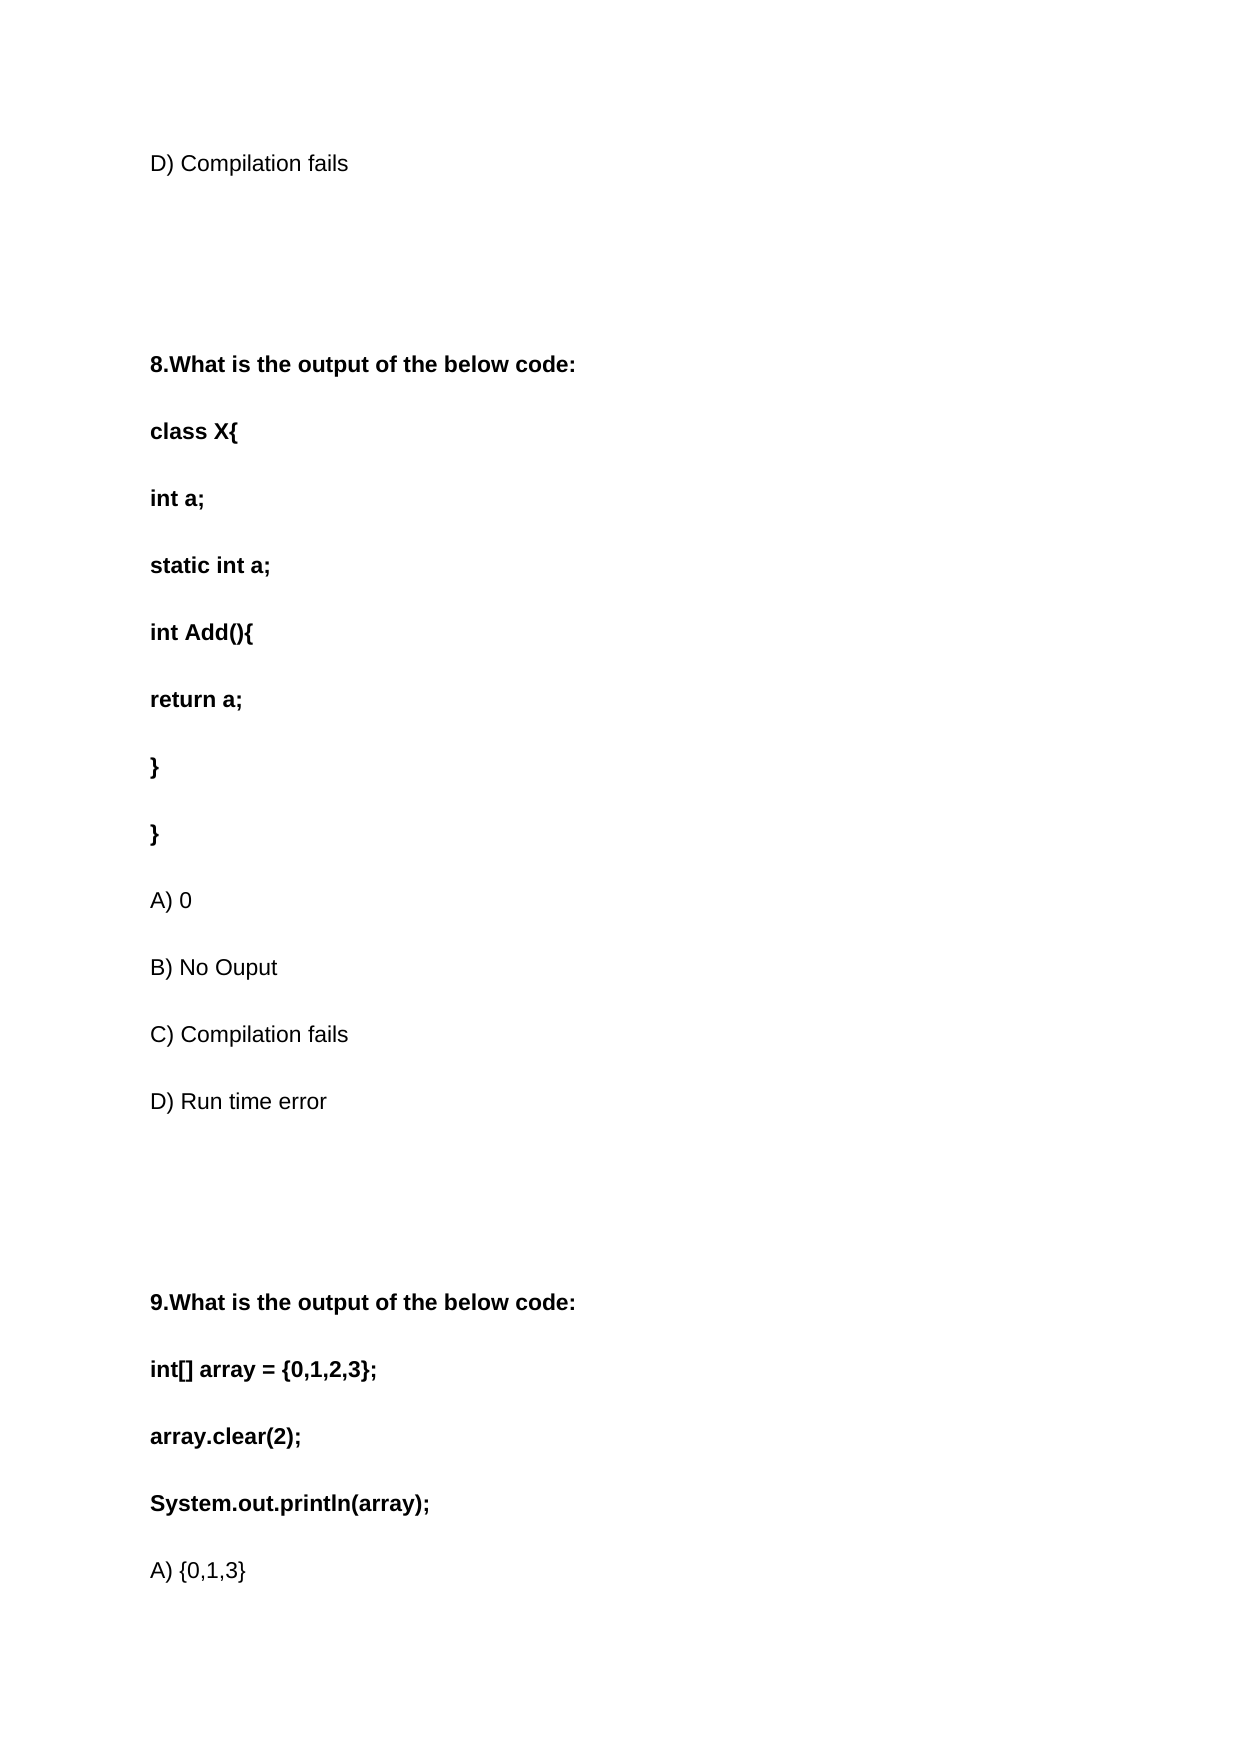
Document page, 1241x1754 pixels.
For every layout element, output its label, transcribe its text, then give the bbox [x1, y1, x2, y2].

text 8.What is the output of the below code: [150, 351, 1090, 377]
text A) 0 [150, 887, 1090, 913]
text D) Compilation fails [150, 150, 1090, 176]
text 9.What is the output of the below code: [150, 1289, 1090, 1315]
text } [150, 820, 1090, 846]
text D) Run time error [150, 1088, 1090, 1114]
text array.clear(2); [150, 1423, 1090, 1449]
text C) Compilation fails [150, 1021, 1090, 1047]
text class X{ [150, 418, 1090, 444]
text B) No Ouput [150, 954, 1090, 980]
text A) {0,1,3} [150, 1557, 1090, 1583]
text int a; [150, 485, 1090, 511]
text int Add(){ [150, 619, 1090, 645]
text return a; [150, 686, 1090, 712]
text System.out.println(array); [150, 1489, 1090, 1516]
text static int a; [150, 552, 1090, 578]
text } [150, 753, 1090, 779]
text int[] array = {0,1,2,3}; [150, 1356, 1090, 1382]
